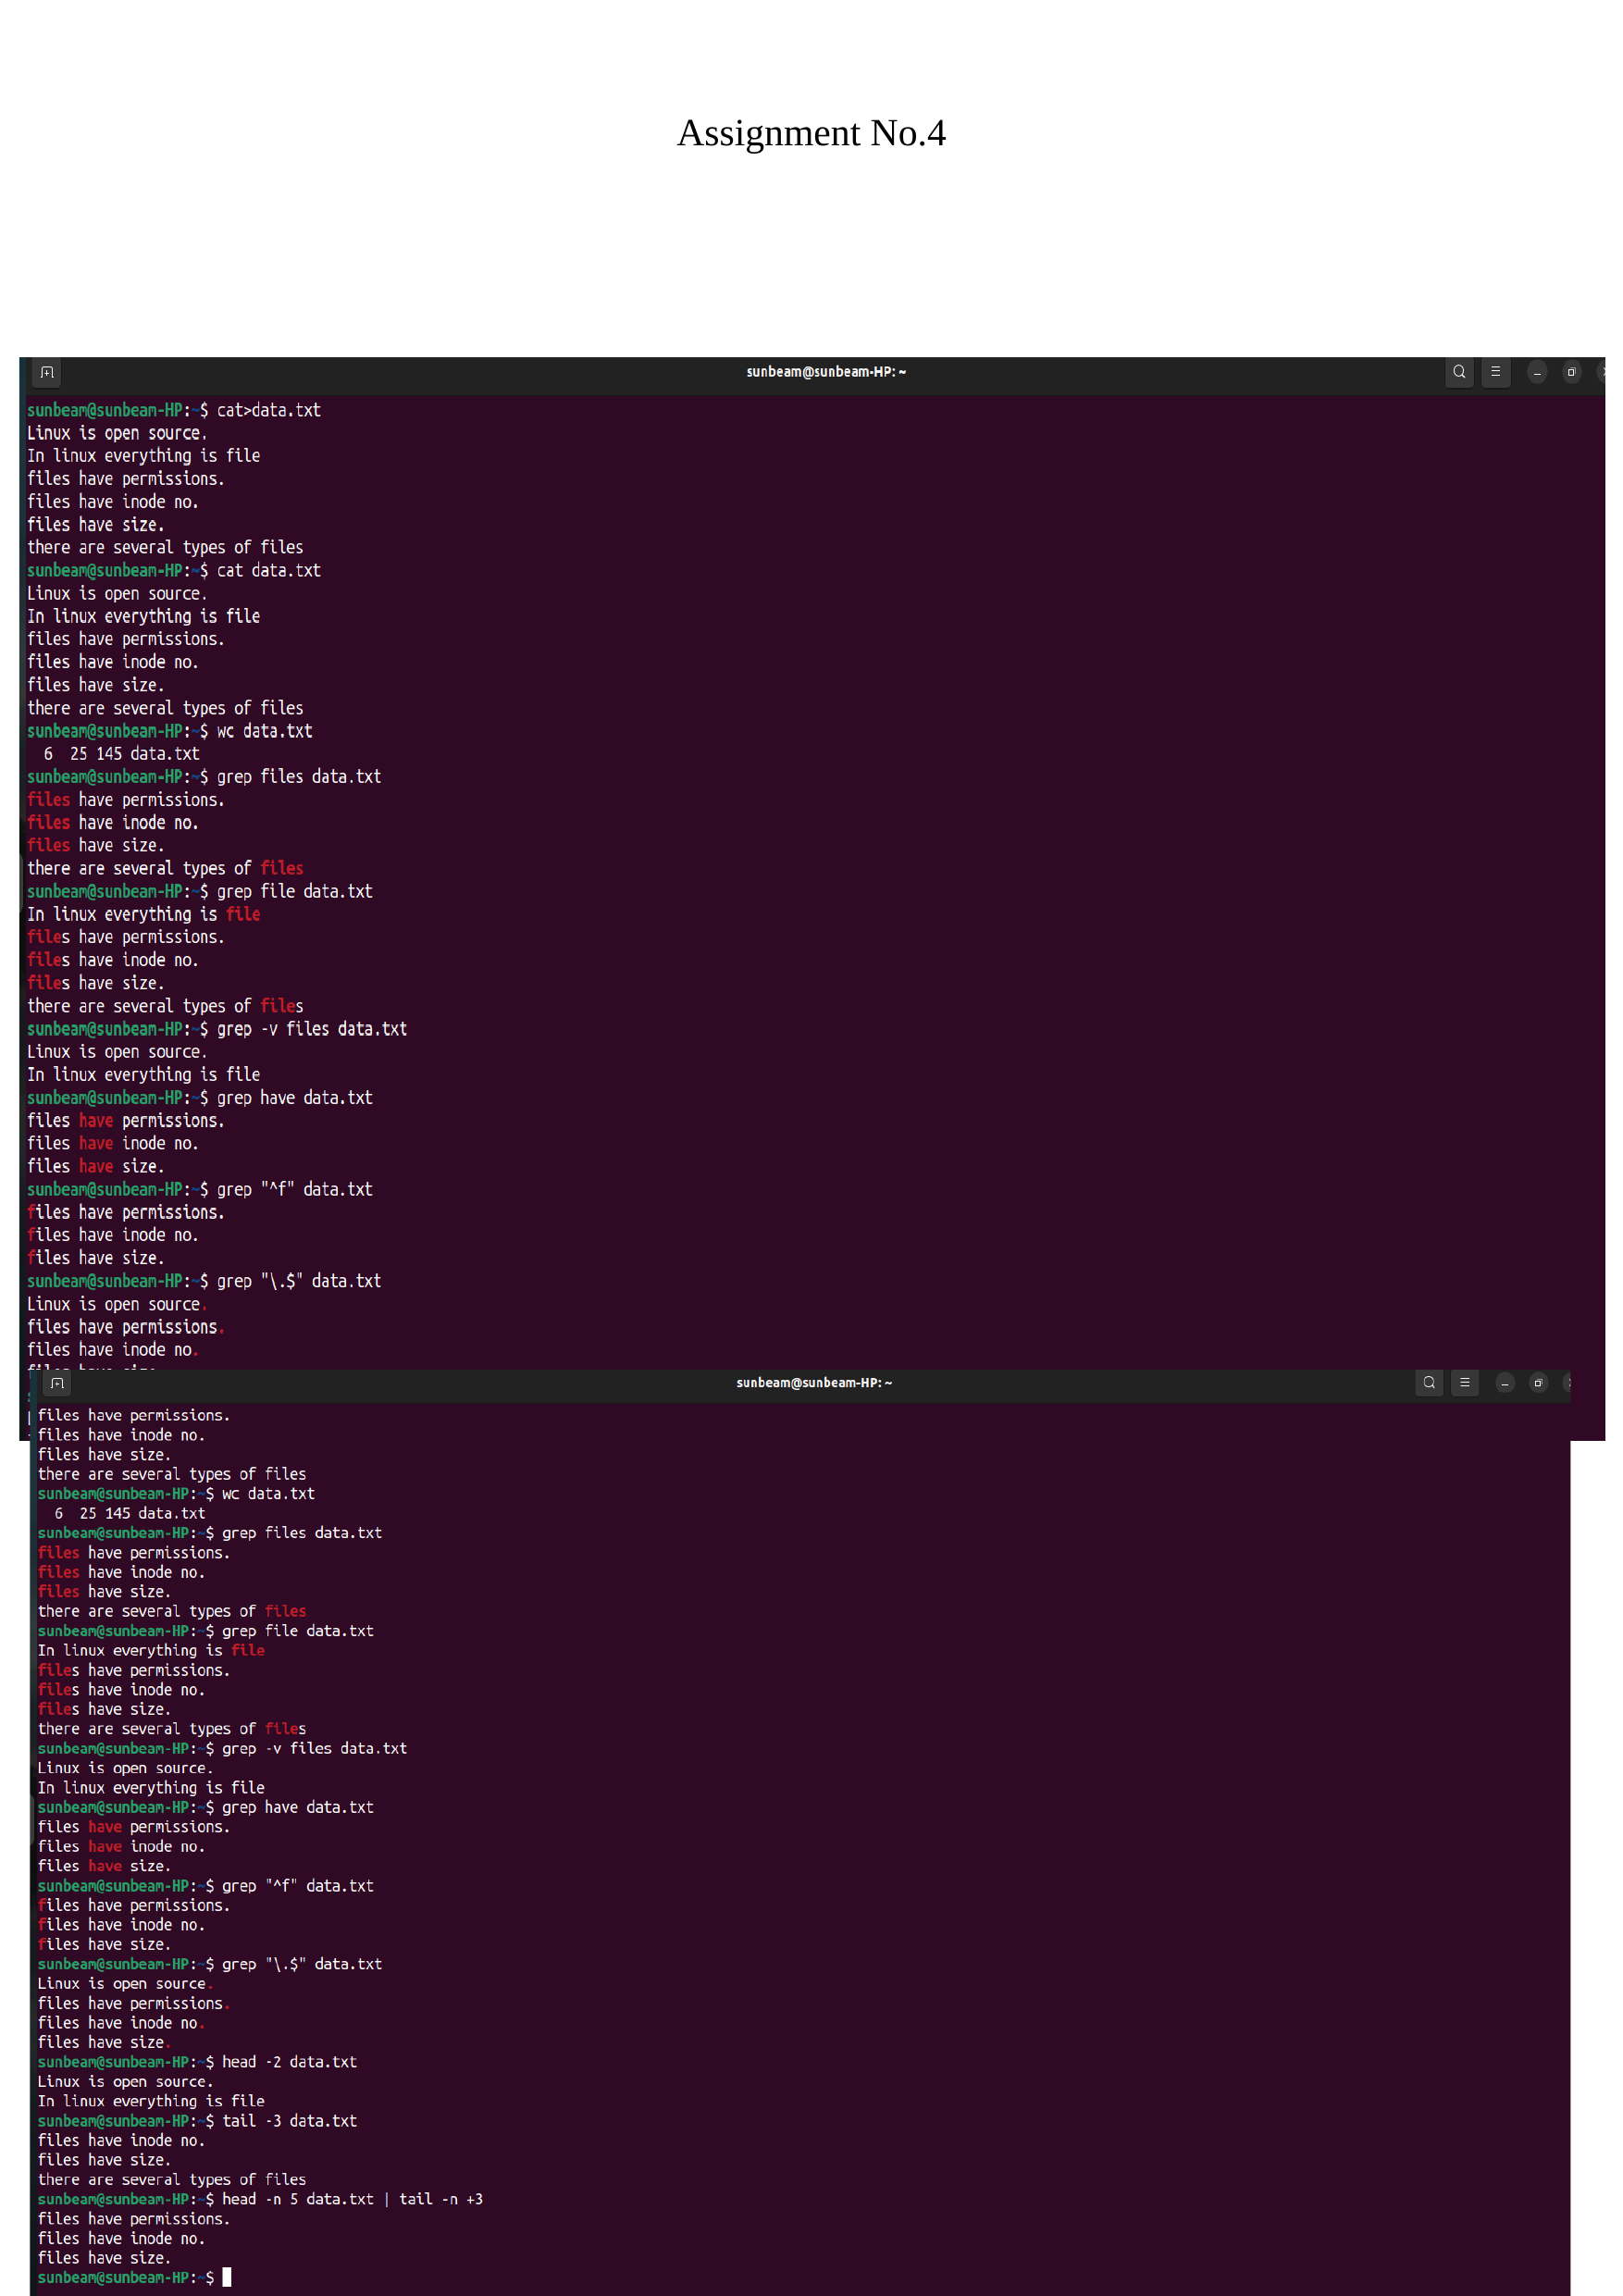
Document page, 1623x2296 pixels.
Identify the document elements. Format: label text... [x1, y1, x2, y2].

text Assignment No.4 [109, 109, 1514, 154]
picture [19, 357, 1605, 2296]
